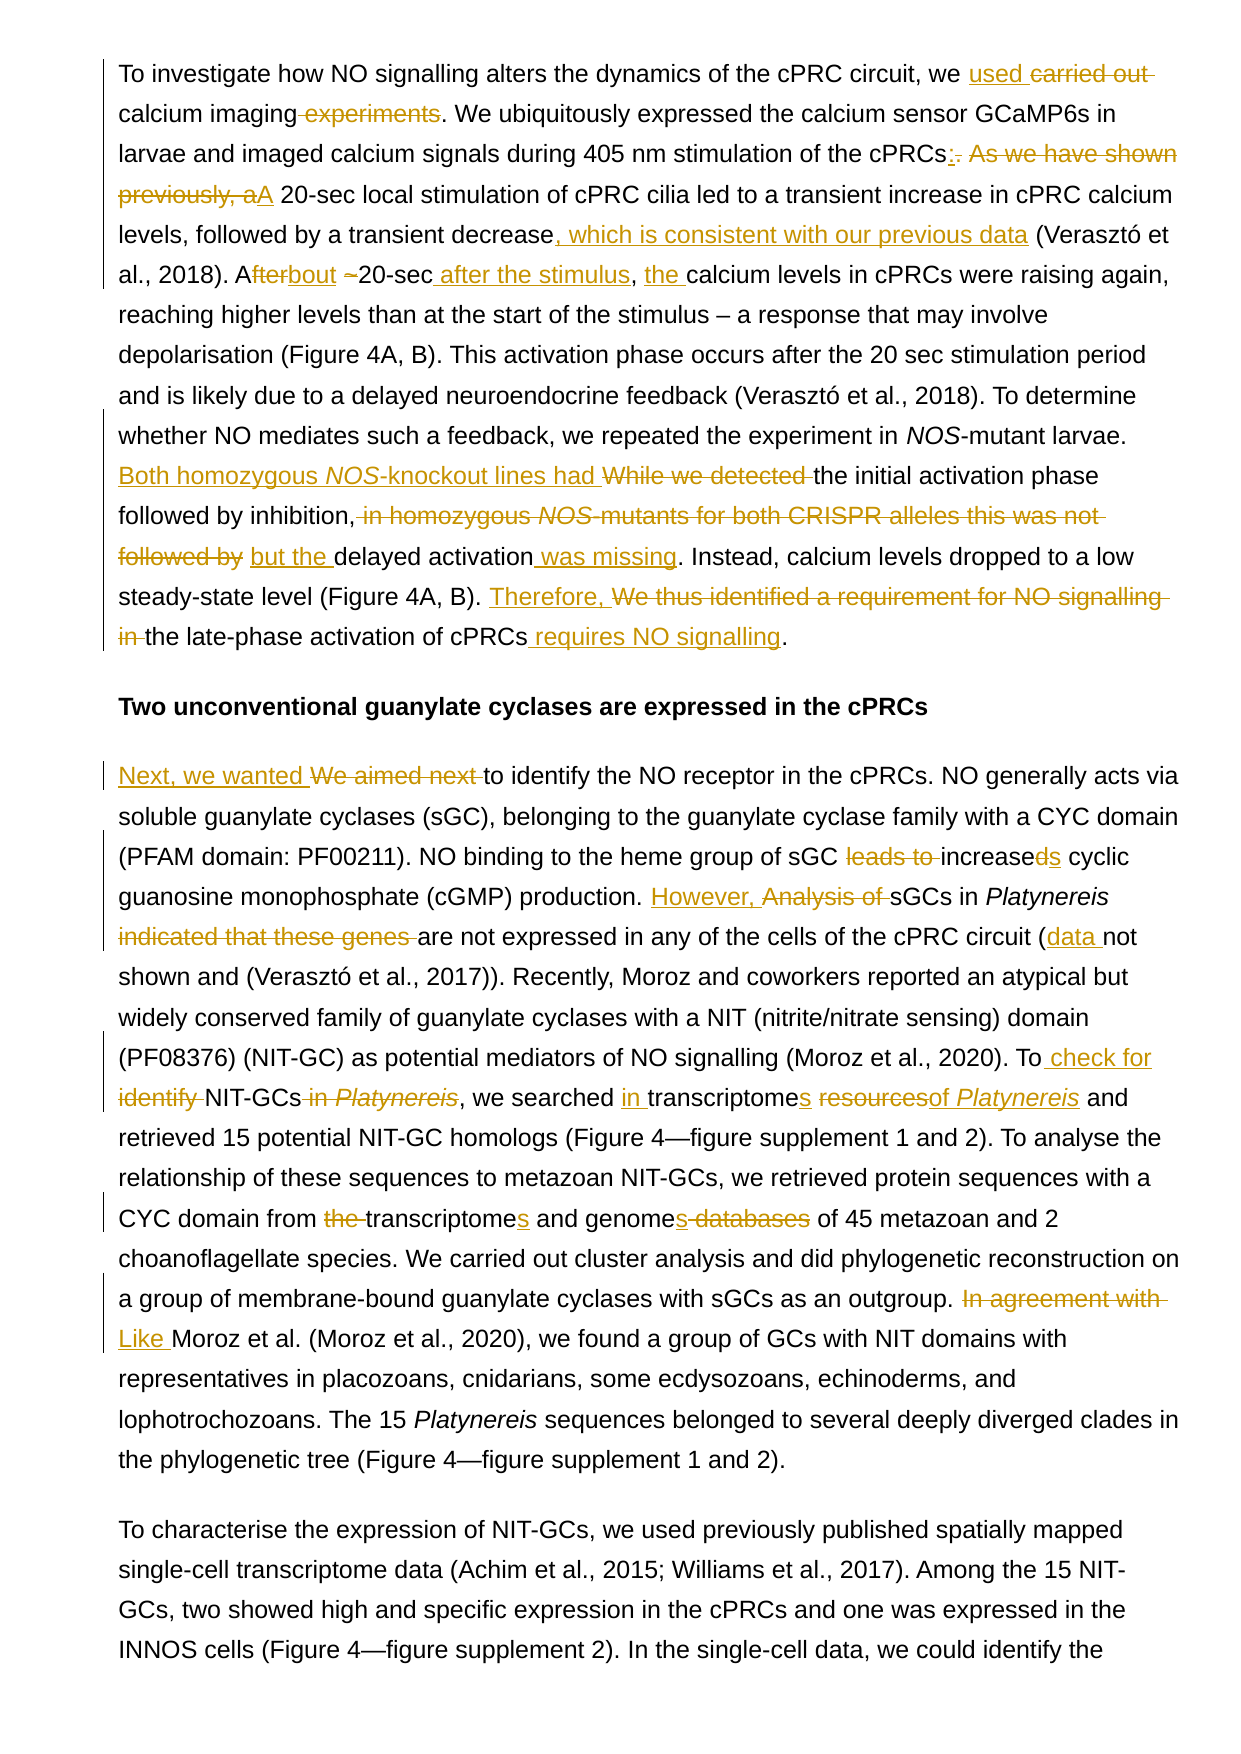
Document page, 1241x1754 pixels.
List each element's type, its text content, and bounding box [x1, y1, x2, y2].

text Next, we wanted to identify the NO receptor in the cPRCs. NO generally acts via soluble guanylate cyclases (sGC), belonging to the guanylate cyclase family with a CYC domain (PFAM domain: PF00211). NO binding to the heme group of sGC increases cyclic guanosine monophosphate (cGMP) production. However, sGCs in Platynereis are not expressed in any of the cells of the cPRC circuit (data not shown and (Verasztó et al., 2017)). Recently, Moroz and coworkers reported an atypical but widely conserved family of guanylate cyclases with a NIT (nitrite/nitrate sensing) domain (PF08376) (NIT-GC) as potential mediators of NO signalling (Moroz et al., 2020). To check for NIT-GCs, we searched in transcriptomes of Platynereis and retrieved 15 potential NIT-GC homologs (Figure 4—figure supplement 1 and 2). To analyse the relationship of these sequences to metazoan NIT-GCs, we retrieved protein sequences with a CYC domain from transcriptomes and genomes of 45 metazoan and 2 choanoflagellate species. We carried out cluster analysis and did phylogenetic reconstruction on a group of membrane-bound guanylate cyclases with sGCs as an outgroup. Like Moroz et al. (Moroz et al., 2020), we found a group of GCs with NIT domains with representatives in placozoans, cnidarians, some ecdysozoans, echinoderms, and lophotrochozoans. The 15 Platynereis sequences belonged to several deeply diverged clades in the phylogenetic tree (Figure 4—figure supplement 1 and 2). [118, 761, 1181, 1474]
text To characterise the expression of NIT-GCs, we used previously published spatially mapped single-cell transcriptome data (Achim et al., 2015; Williams et al., 2017). Among the 15 NIT-GCs, two showed high and specific expression in the cPRCs and one was expressed in the INNOS cells (Figure 4—figure supplement 2). In the single-cell data, we could identify the [118, 1514, 1181, 1664]
text Two unconventional guanylate cyclases are expressed in the cPRCs [118, 692, 1181, 720]
text To investigate how NO signalling alters the dynamics of the cPRC circuit, we used calcium imaging. We ubiquitously expressed the calcium sensor GCaMP6s in larvae and imaged calcium signals during 405 nm stimulation of the cPRCs: A 20-sec local stimulation of cPRC cilia led to a transient increase in cPRC calcium levels, followed by a transient decrease, which is consistent with our previous data (Verasztó et al., 2018). About 20-sec after the stimulus, the calcium levels in cPRCs were raising again, reaching higher levels than at the start of the stimulus – a response that may involve depolarisation (Figure 4A, B). This activation phase occurs after the 20 sec stimulation period and is likely due to a delayed neuroendocrine feedback (Verasztó et al., 2018). To determine whether NO mediates such a feedback, we repeated the experiment in NOS-mutant larvae. Both homozygous NOS-knockout lines had the initial activation phase followed by inhibition, but the delayed activation was missing. Instead, calcium levels dropped to a low steady-state level (Figure 4A, B). Therefore, the late-phase activation of cPRCs requires NO signalling. [118, 59, 1181, 651]
